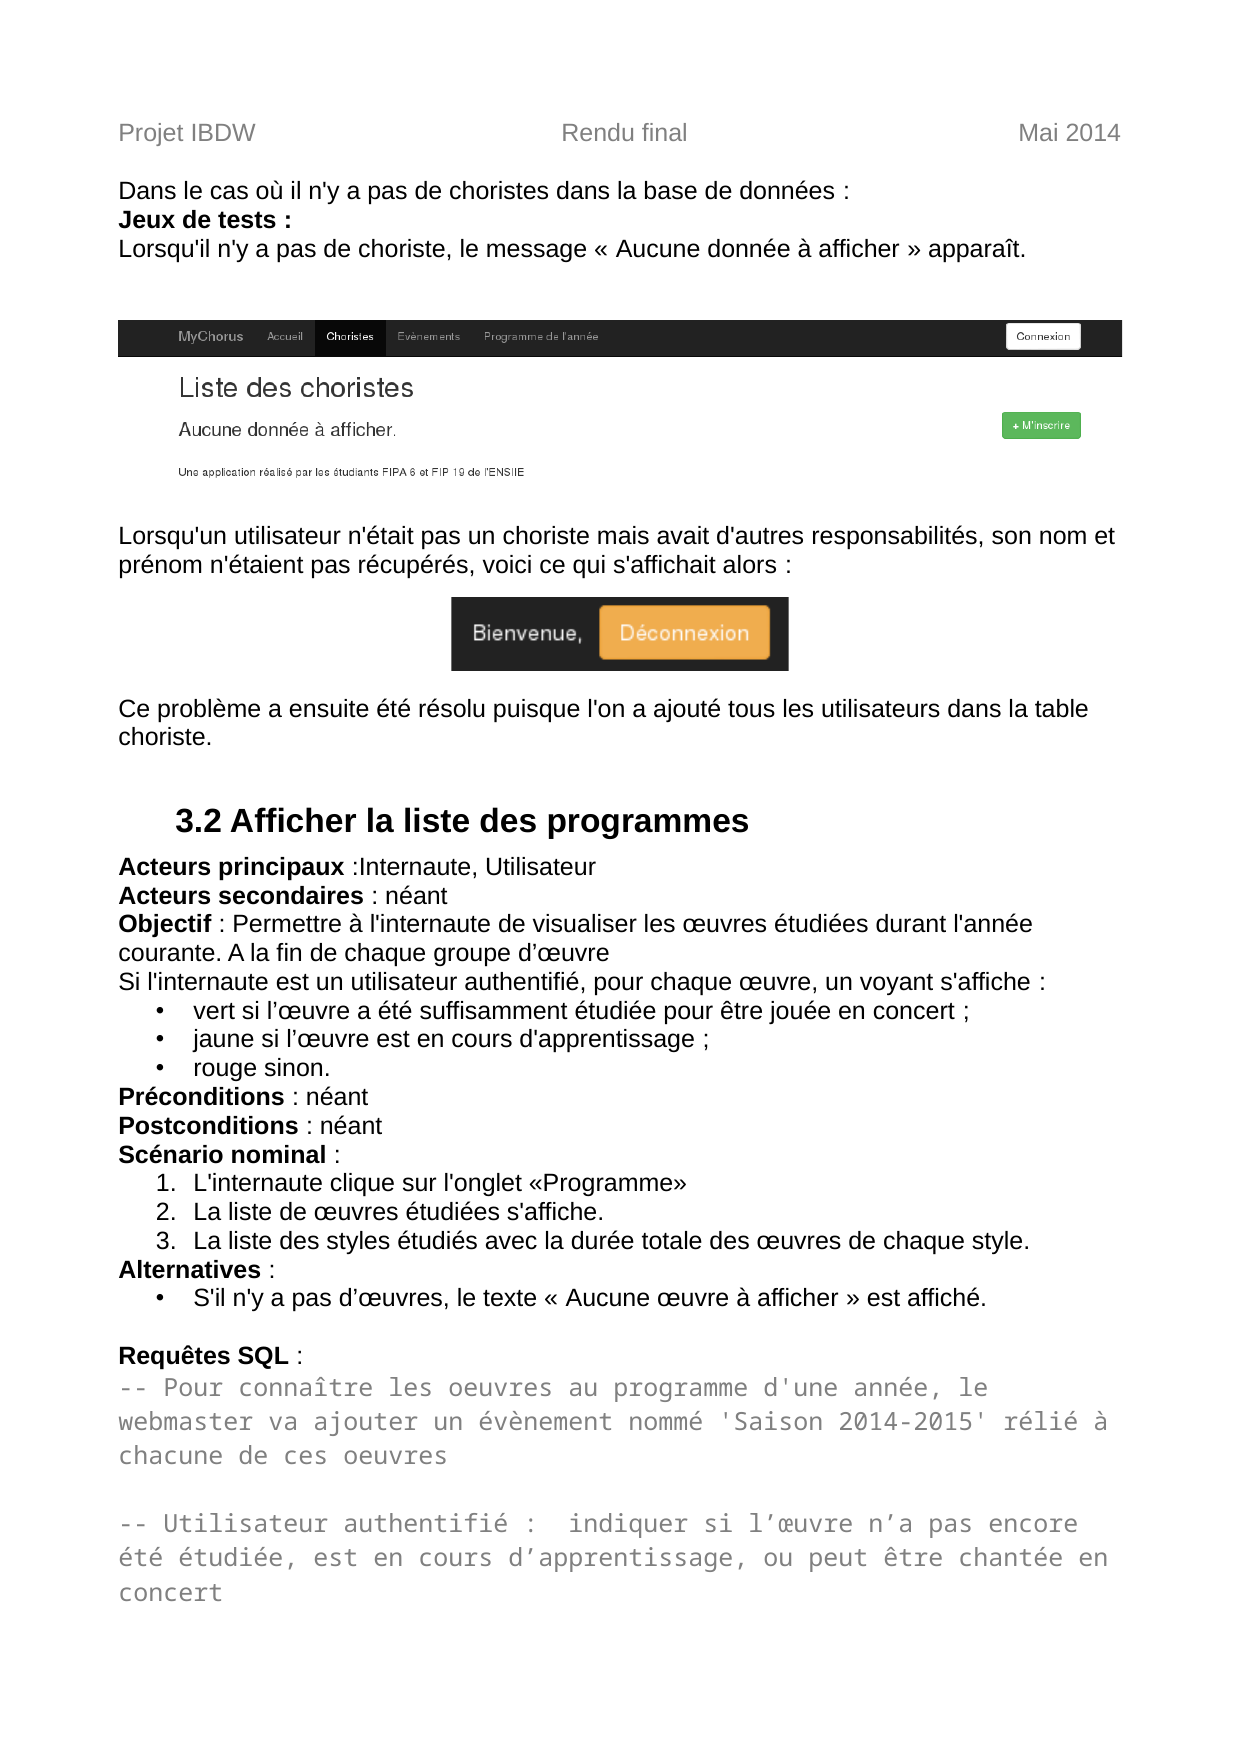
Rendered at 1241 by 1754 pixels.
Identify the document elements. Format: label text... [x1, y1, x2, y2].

list S'il n'y a pas d’œuvres, le texte « Aucune œuvre à afficher » est affiché. [156, 1283, 1122, 1312]
text Jeux de tests : [118, 205, 1122, 234]
text Lorsqu'il n'y a pas de choriste, le message « Aucune donnée à afficher » apparaît. [118, 234, 1122, 263]
list La liste des styles étudiés avec la durée totale des œuvres de chaque style. [156, 1226, 1122, 1255]
text Acteurs principaux :Internaute, Utilisateur [118, 852, 1122, 881]
list jaune si l’œuvre est en cours d'apprentissage ; [156, 1024, 1122, 1053]
list rouge sinon. [156, 1053, 1122, 1082]
text Alternatives : [118, 1255, 1122, 1283]
text -- Utilisateur authentifié : indiquer si l’œuvre n’a pas encore été étudiée, est en cours d’apprentissage, ou peut être chantée en concert [118, 1506, 1122, 1608]
text Si l'internaute est un utilisateur authentifié, pour chaque œuvre, un voyant s'affiche : [118, 967, 1122, 996]
text Scénario nominal : [118, 1140, 1122, 1168]
text Lorsqu'un utilisateur n'était pas un choriste mais avait d'autres responsabilités, son nom et prénom n'étaient pas récupérés, voici ce qui s'affichait alors : [118, 521, 1122, 579]
text Ce problème a ensuite été résolu puisque l'on a ajouté tous les utilisateurs dans la table choriste. [118, 694, 1122, 751]
list La liste de œuvres étudiées s'affiche. [156, 1197, 1122, 1226]
text Acteurs secondaires : néant [118, 881, 1122, 909]
text Postconditions : néant [118, 1111, 1122, 1140]
text Préconditions : néant [118, 1082, 1122, 1111]
picture [451, 597, 789, 671]
list vert si l’œuvre a été suffisamment étudiée pour être jouée en concert ; [156, 996, 1122, 1024]
text Dans le cas où il n'y a pas de choristes dans la base de données : [118, 176, 1122, 205]
text Objectif : Permettre à l'internaute de visualiser les œuvres étudiées durant l'année courante. A la fin de chaque groupe d’œuvre [118, 909, 1122, 967]
subtitle 3.2 Afficher la liste des programmes [175, 801, 1122, 839]
text -- Pour connaître les oeuvres au programme d'une année, le webmaster va ajouter un évènement nommé 'Saison 2014-2015' rélié à chacune de ces oeuvres [118, 1370, 1122, 1472]
picture [118, 320, 1123, 493]
list L'internaute clique sur l'onglet «Programme» [156, 1168, 1122, 1197]
text Requêtes SQL : [118, 1341, 1122, 1370]
